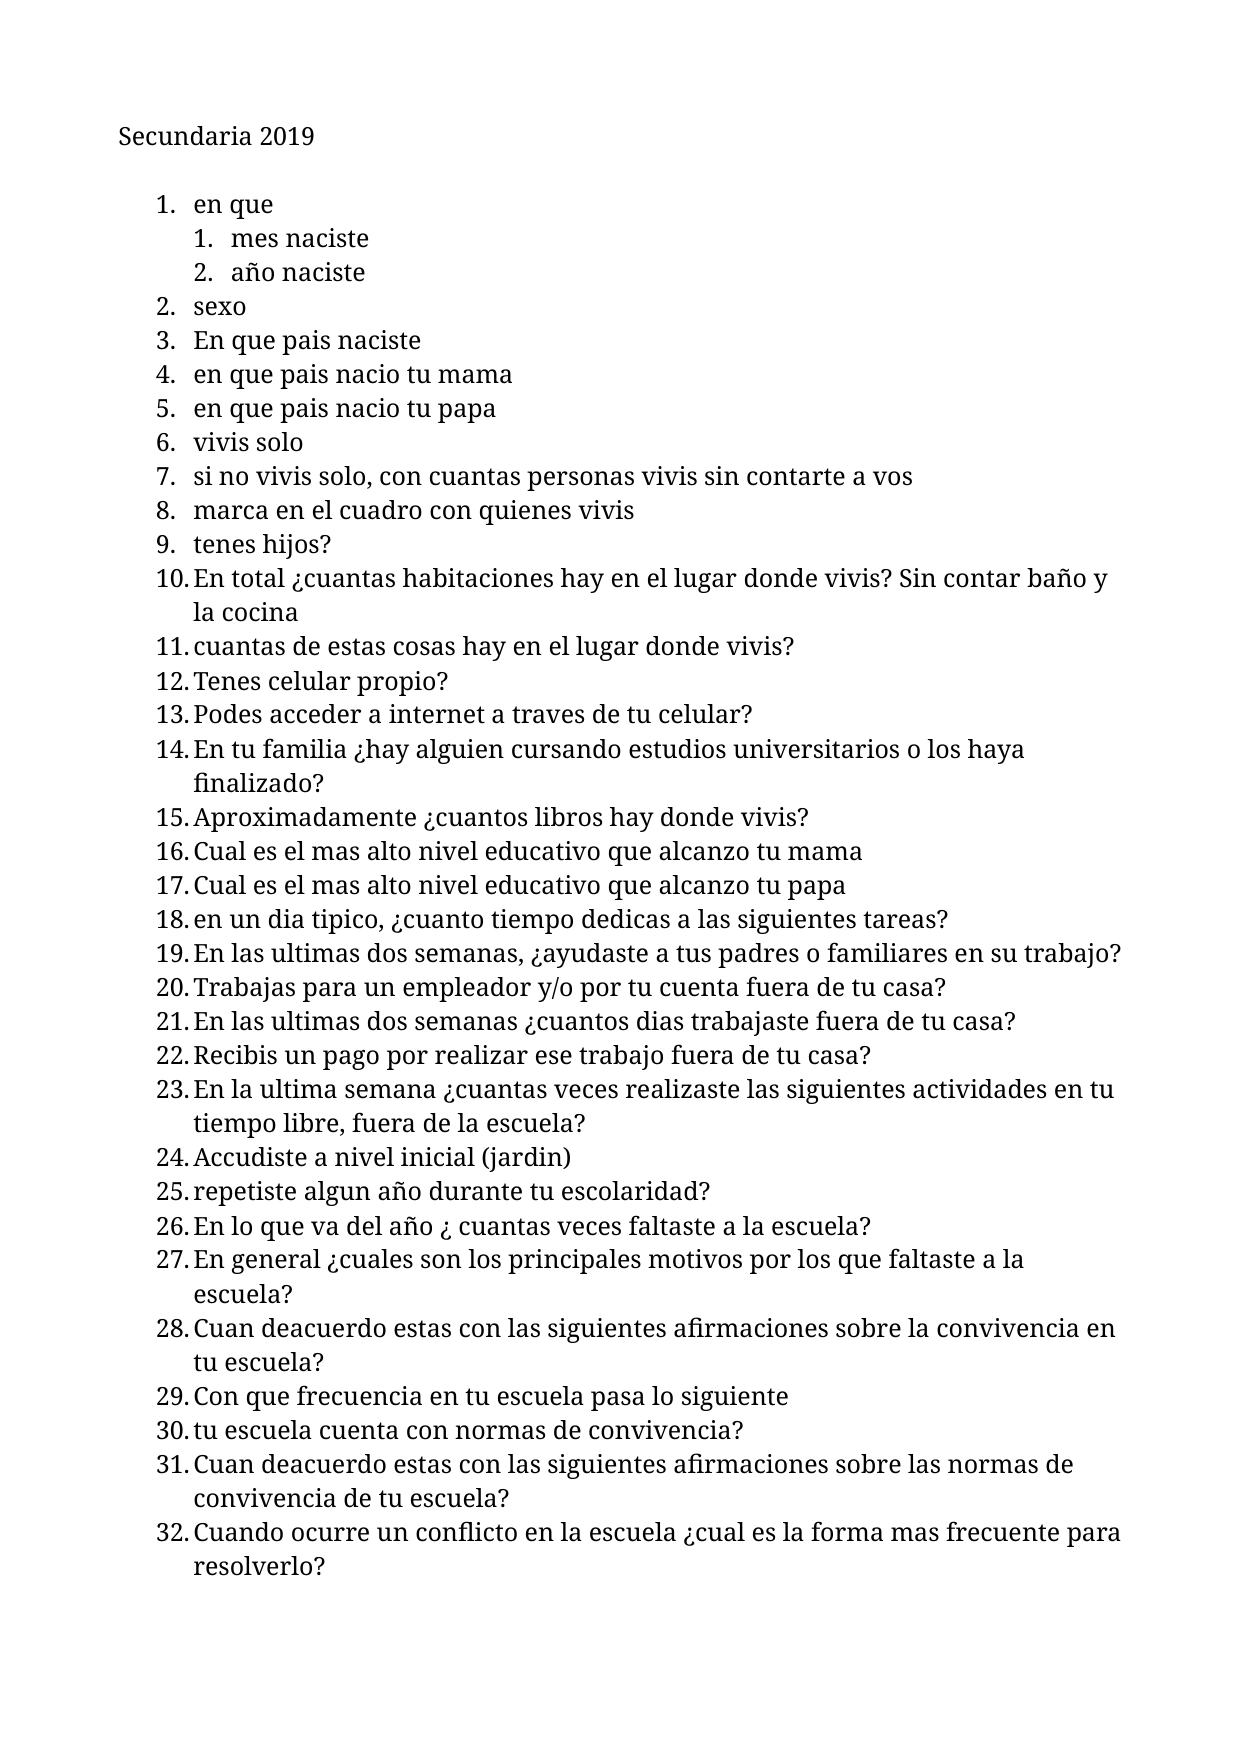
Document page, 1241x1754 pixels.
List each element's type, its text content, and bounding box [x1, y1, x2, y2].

list Trabajas para un empleador y/o por tu cuenta fuera de tu casa? [156, 970, 1122, 1004]
list En la ultima semana ¿cuantas veces realizaste las siguientes actividades en tu tiempo libre, fuera de la escuela? [156, 1072, 1122, 1140]
list En las ultimas dos semanas, ¿ayudaste a tus padres o familiares en su trabajo? [156, 936, 1122, 970]
list Tenes celular propio? [156, 663, 1122, 697]
list en un dia tipico, ¿cuanto tiempo dedicas a las siguientes tareas? [156, 902, 1122, 936]
list vivis solo [156, 425, 1122, 459]
list En las ultimas dos semanas ¿cuantos dias trabajaste fuera de tu casa? [156, 1004, 1122, 1038]
list tu escuela cuenta con normas de convivencia? [156, 1412, 1122, 1447]
list Podes acceder a internet a traves de tu celular? [156, 697, 1122, 731]
list En general ¿cuales son los principales motivos por los que faltaste a la escuela? [156, 1242, 1122, 1310]
list mes naciste [193, 220, 1122, 254]
list Cual es el mas alto nivel educativo que alcanzo tu mama [156, 833, 1122, 867]
list Cuando ocurre un conflicto en la escuela ¿cual es la forma mas frecuente para resolverlo? [156, 1515, 1122, 1583]
list cuantas de estas cosas hay en el lugar donde vivis? [156, 629, 1122, 663]
list en que pais nacio tu papa [156, 391, 1122, 425]
list repetiste algun año durante tu escolaridad? [156, 1174, 1122, 1208]
list Cuan deacuerdo estas con las siguientes afirmaciones sobre las normas de convivencia de tu escuela? [156, 1447, 1122, 1515]
list Con que frecuencia en tu escuela pasa lo siguiente [156, 1378, 1122, 1412]
list tenes hijos? [156, 527, 1122, 561]
text Secundaria 2019 [118, 118, 1122, 152]
list sexo [156, 288, 1122, 322]
list En lo que va del año ¿ cuantas veces faltaste a la escuela? [156, 1208, 1122, 1242]
list Accudiste a nivel inicial (jardin) [156, 1140, 1122, 1174]
list Aproximadamente ¿cuantos libros hay donde vivis? [156, 799, 1122, 833]
list en que pais nacio tu mama [156, 357, 1122, 391]
list año naciste [193, 254, 1122, 288]
list en que [156, 186, 1122, 220]
list marca en el cuadro con quienes vivis [156, 493, 1122, 527]
list En que pais naciste [156, 322, 1122, 357]
list Cuan deacuerdo estas con las siguientes afirmaciones sobre la convivencia en tu escuela? [156, 1310, 1122, 1378]
list En total ¿cuantas habitaciones hay en el lugar donde vivis? Sin contar baño y la cocina [156, 561, 1122, 629]
list Recibis un pago por realizar ese trabajo fuera de tu casa? [156, 1038, 1122, 1072]
list En tu familia ¿hay alguien cursando estudios universitarios o los haya finalizado? [156, 731, 1122, 799]
list si no vivis solo, con cuantas personas vivis sin contarte a vos [156, 459, 1122, 493]
list Cual es el mas alto nivel educativo que alcanzo tu papa [156, 867, 1122, 902]
